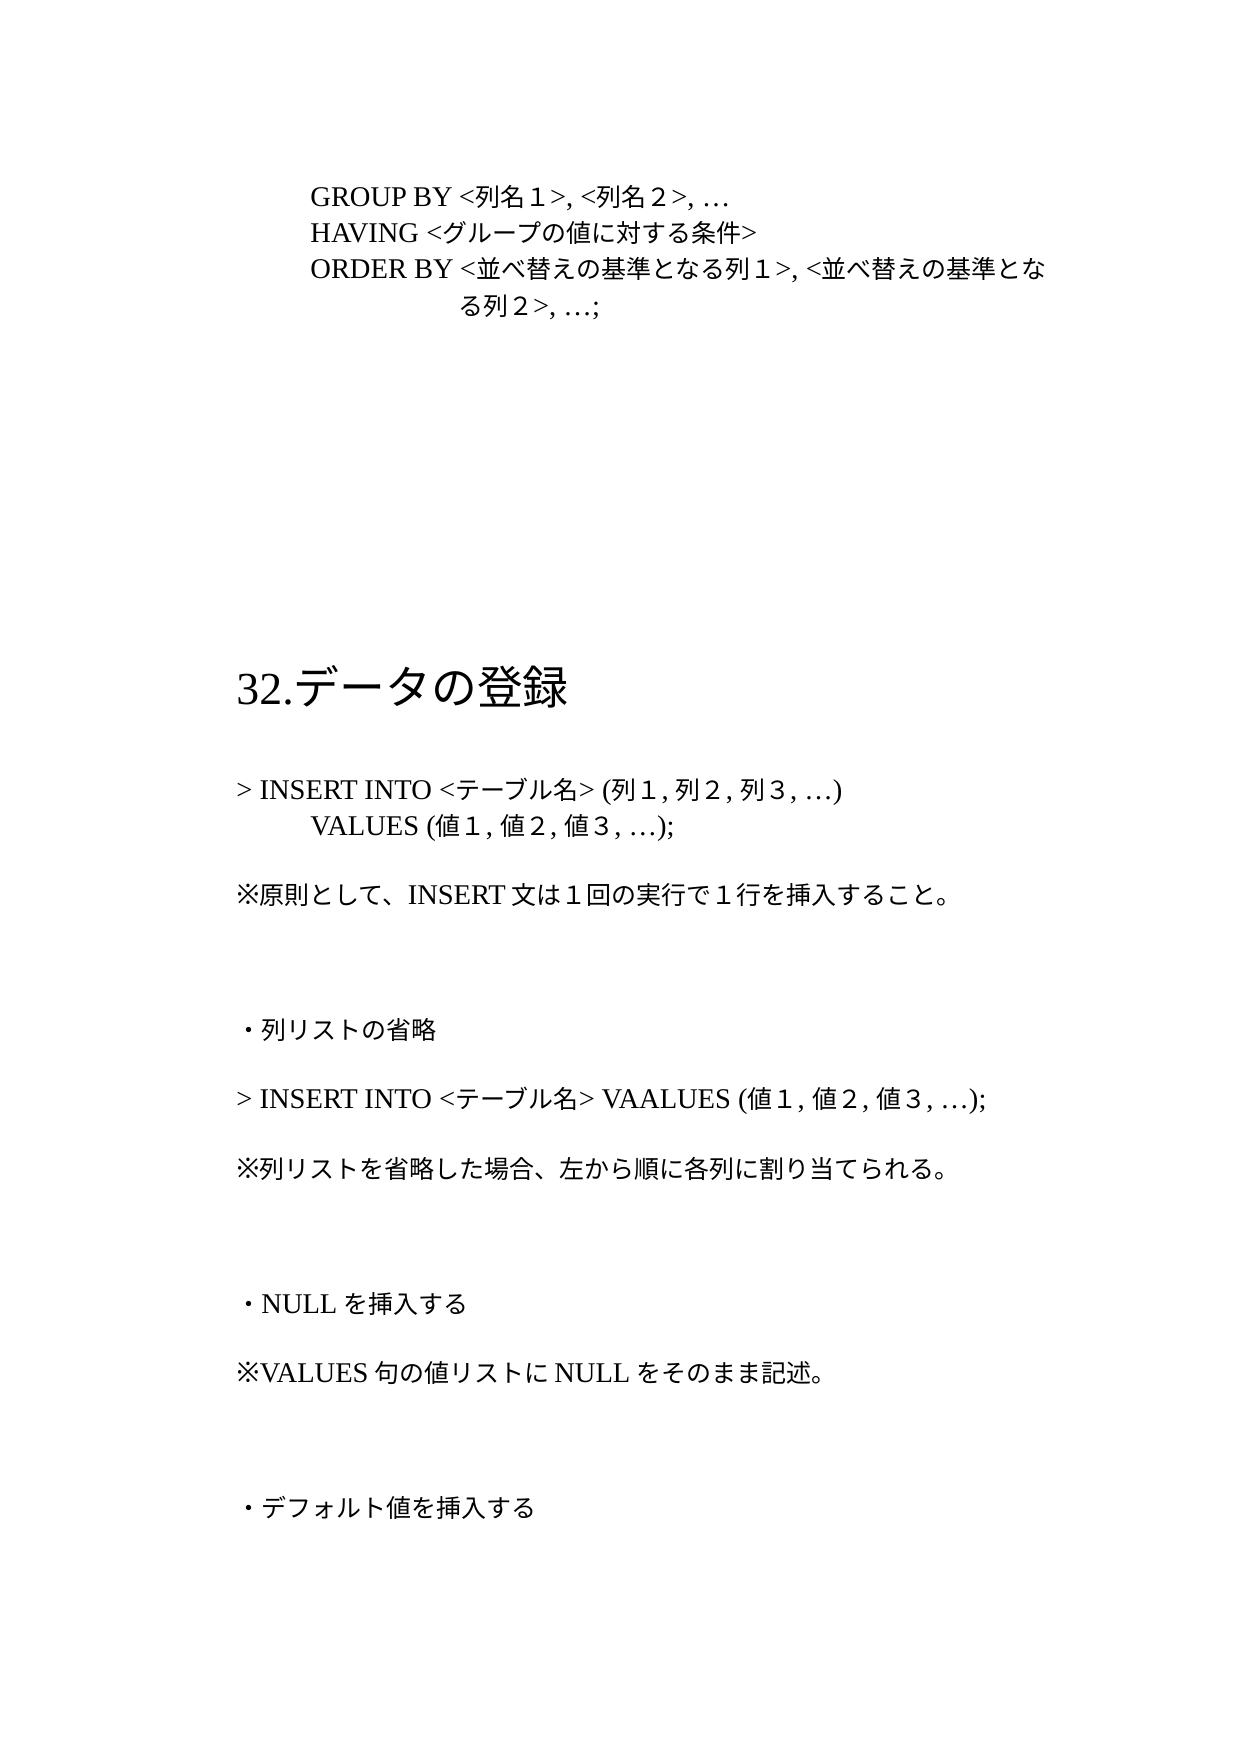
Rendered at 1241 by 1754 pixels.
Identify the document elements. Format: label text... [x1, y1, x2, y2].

text HAVING <グループの値に対する条件> [236, 213, 1063, 250]
text 32.データの登録 [236, 651, 1063, 718]
text ※原則として、INSERT文は１回の実行で１行を挿入すること。 [236, 876, 1063, 912]
text ・NULLを挿入する [236, 1284, 1063, 1320]
text VALUES (値１, 値２, 値３, …); [236, 807, 1063, 843]
text > INSERT INTO <テーブル名> (列１, 列２, 列３, …) [236, 770, 1063, 807]
text ※VALUES句の値リストにNULLをそのまま記述。 [236, 1353, 1063, 1389]
text ・デフォルト値を挿入する [236, 1488, 1063, 1524]
text ※列リストを省略した場合、左から順に各列に割り当てられる。 [236, 1149, 1063, 1185]
text ・列リストの省略 [236, 1011, 1063, 1047]
text GROUP BY <列名１>, <列名２>, … [236, 177, 1063, 213]
text > INSERT INTO <テーブル名> VAALUES (値１, 値２, 値３, …); [236, 1080, 1063, 1116]
text ORDER BY <並べ替えの基準となる列１>, <並べ替えの基準とな る列２>, …; [236, 250, 1063, 322]
